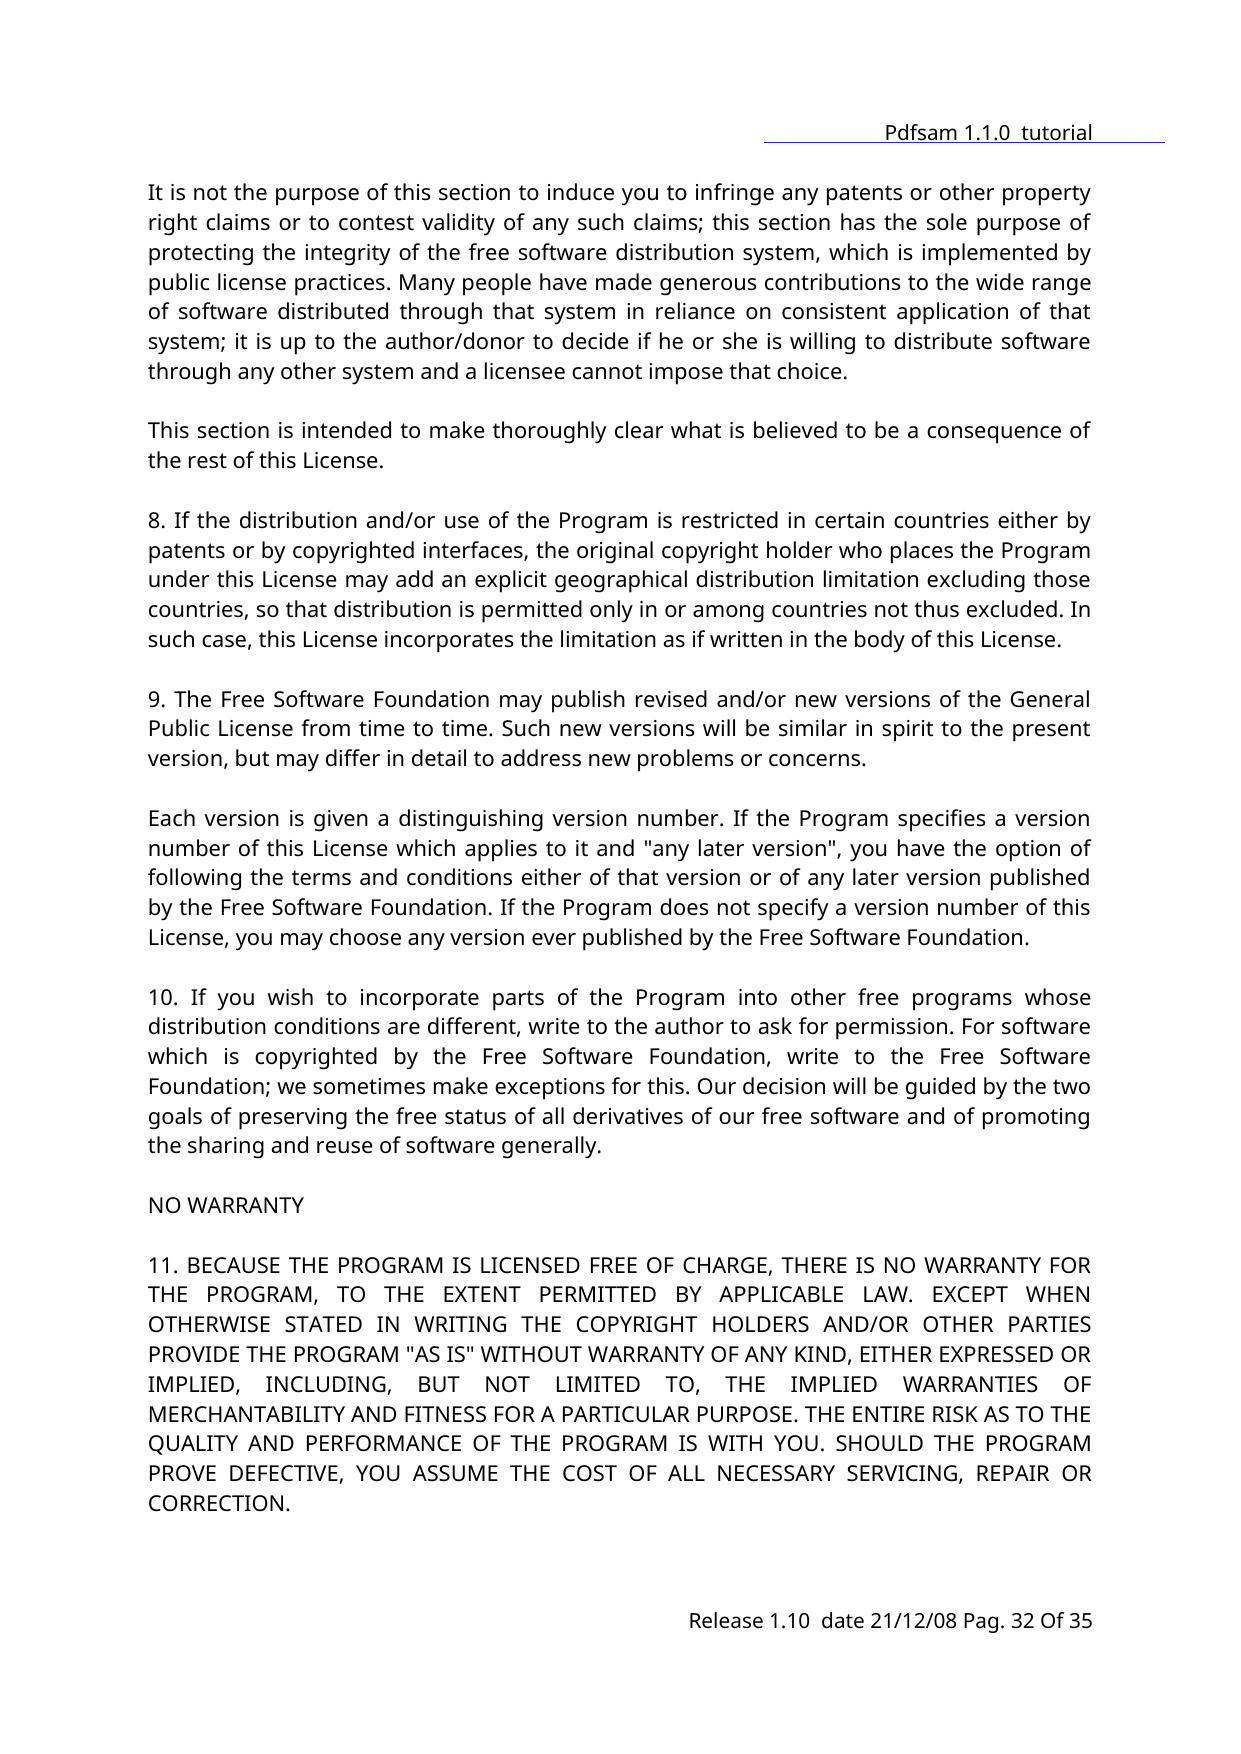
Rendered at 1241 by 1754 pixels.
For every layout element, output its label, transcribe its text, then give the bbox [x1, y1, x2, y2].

text 11. BECAUSE THE PROGRAM IS LICENSED FREE OF CHARGE, THERE IS NO WARRANTY FOR THE PROGRAM, TO THE EXTENT PERMITTED BY APPLICABLE LAW. EXCEPT WHEN OTHERWISE STATED IN WRITING THE COPYRIGHT HOLDERS AND/OR OTHER PARTIES PROVIDE THE PROGRAM "AS IS" WITHOUT WARRANTY OF ANY KIND, EITHER EXPRESSED OR IMPLIED, INCLUDING, BUT NOT LIMITED TO, THE IMPLIED WARRANTIES OF MERCHANTABILITY AND FITNESS FOR A PARTICULAR PURPOSE. THE ENTIRE RISK AS TO THE QUALITY AND PERFORMANCE OF THE PROGRAM IS WITH YOU. SHOULD THE PROGRAM PROVE DEFECTIVE, YOU ASSUME THE COST OF ALL NECESSARY SERVICING, REPAIR OR CORRECTION. [148, 1249, 1093, 1518]
text 10. If you wish to incorporate parts of the Program into other free programs whose distribution conditions are different, write to the author to ask for permission. For software which is copyrighted by the Free Software Foundation, write to the Free Software Foundation; we sometimes make exceptions for this. Our decision will be guided by the two goals of preserving the free status of all derivatives of our free software and of promoting the sharing and reuse of software generally. [148, 981, 1093, 1160]
text 8. If the distribution and/or use of the Program is restricted in certain countries either by patents or by copyrighted interfaces, the original copyright holder who places the Program under this License may add an explicit geographical distribution limitation excluding those countries, so that distribution is permitted only in or among countries not thus excluded. In such case, this License incorporates the limitation as if written in the body of this License. [148, 505, 1093, 654]
text 9. The Free Software Foundation may publish revised and/or new versions of the General Public License from time to time. Such new versions will be similar in spirit to the present version, but may differ in detail to address new problems or concerns. [148, 683, 1093, 773]
text This section is intended to make thoroughly clear what is believed to be a consequence of the rest of this License. [148, 415, 1093, 475]
text It is not the purpose of this section to induce you to infringe any patents or other property right claims or to contest validity of any such claims; this section has the sole purpose of protecting the integrity of the free software distribution system, which is implemented by public license practices. Many people have made generous contributions to the wide range of software distributed through that system in reliance on consistent application of that system; it is up to the author/donor to decide if he or she is willing to distribute software through any other system and a licensee cannot impose that choice. [148, 177, 1093, 386]
text NO WARRANTY [148, 1190, 1093, 1220]
text Each version is given a distinguishing version number. If the Program specifies a version number of this License which applies to it and "any later version", you have the option of following the terms and conditions either of that version or of any later version published by the Free Software Foundation. If the Program does not specify a version number of this License, you may choose any version ever published by the Free Software Foundation. [148, 803, 1093, 952]
